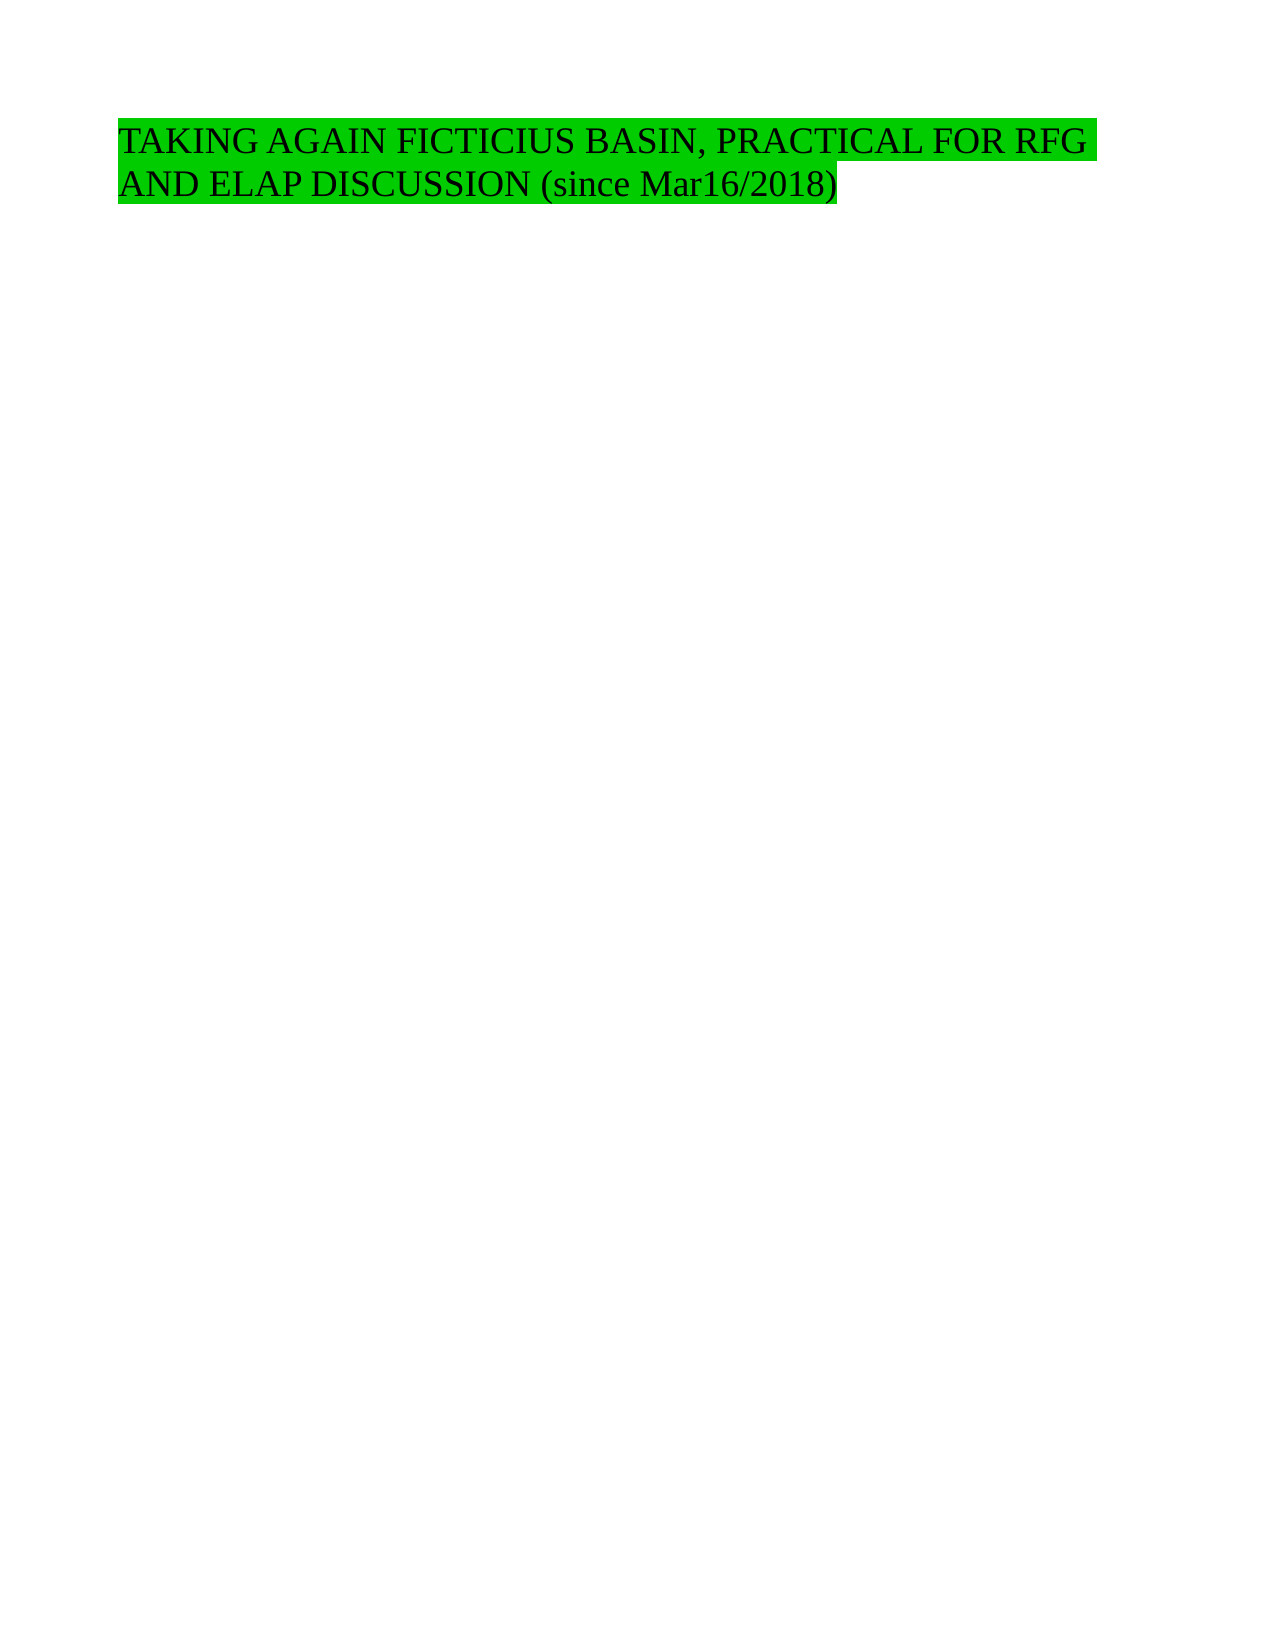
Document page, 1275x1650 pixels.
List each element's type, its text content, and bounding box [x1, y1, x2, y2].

text TAKING AGAIN FICTICIUS BASIN, PRACTICAL FOR RFG AND ELAP DISCUSSION (since Mar16/2018) [118, 118, 1157, 204]
